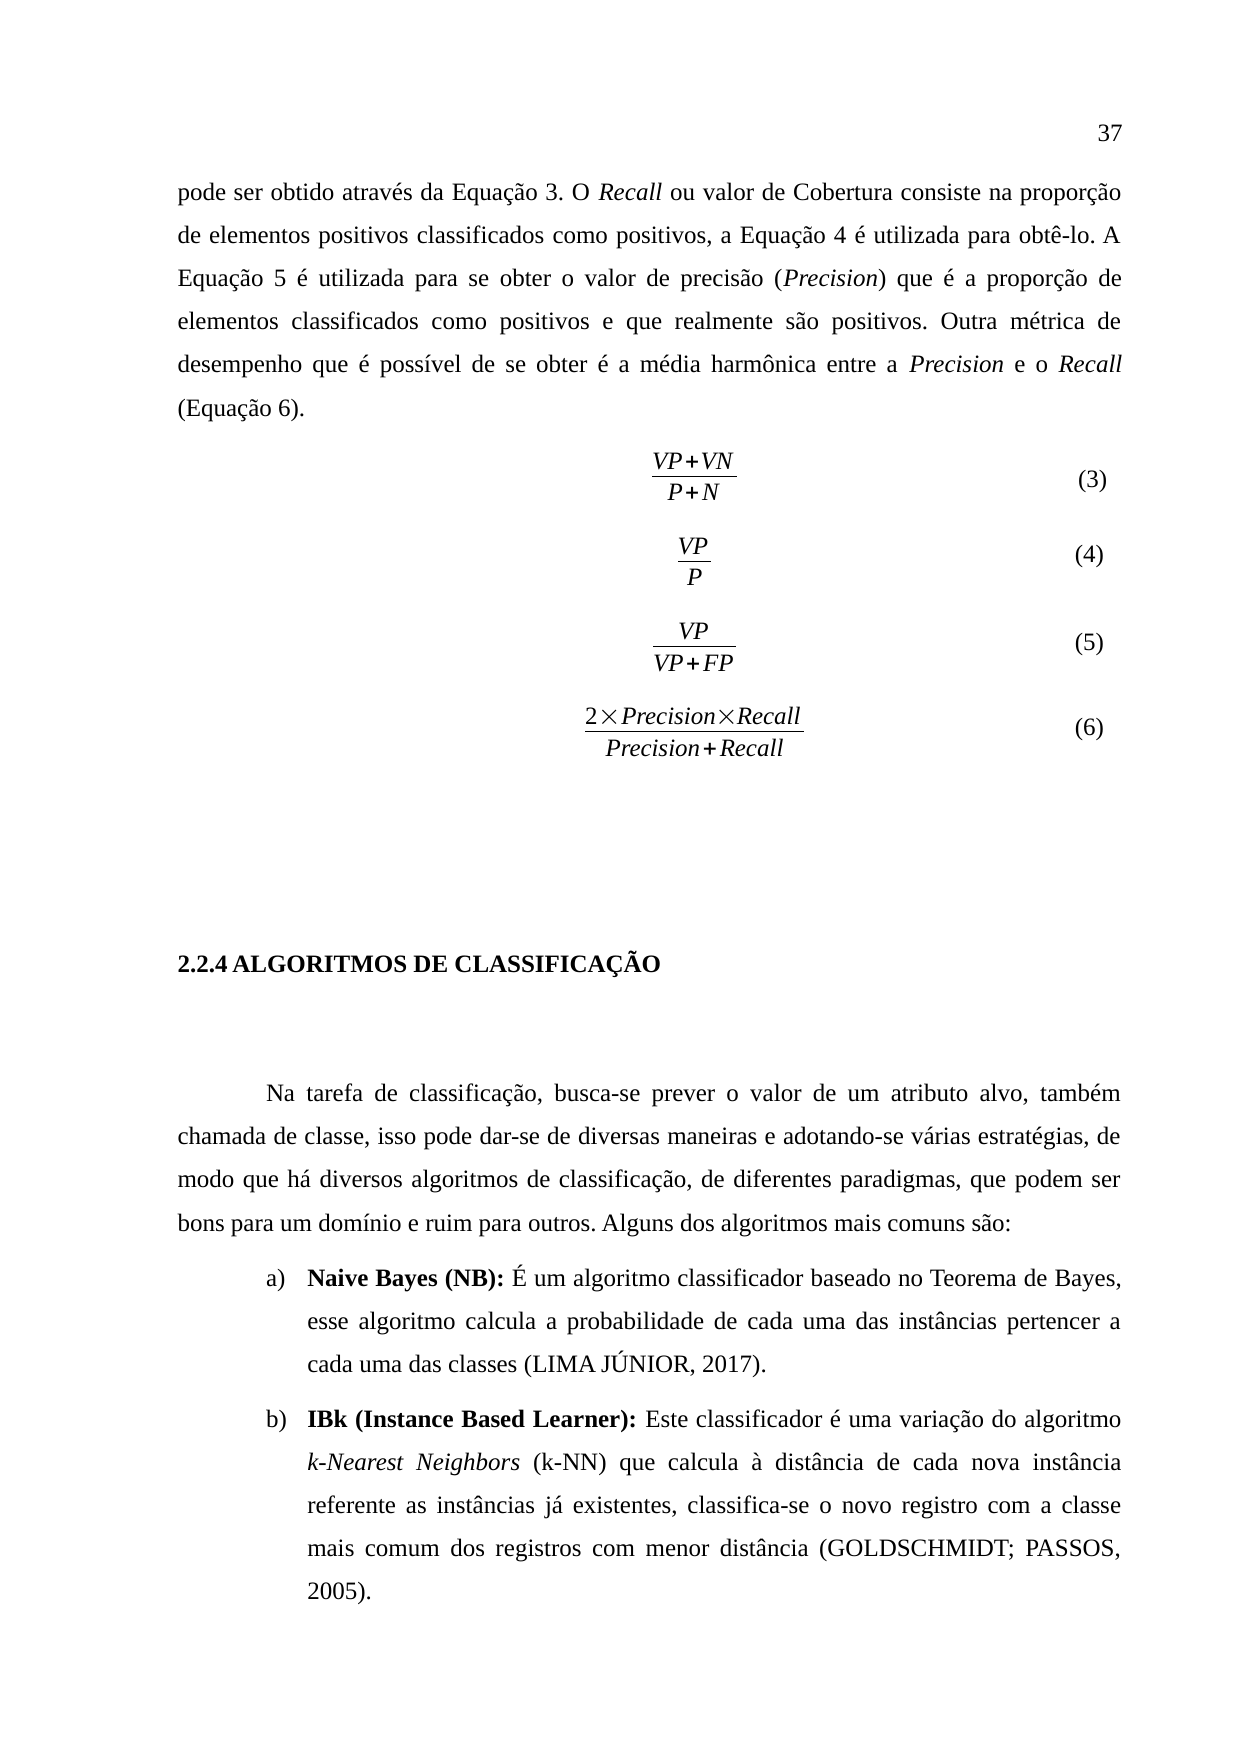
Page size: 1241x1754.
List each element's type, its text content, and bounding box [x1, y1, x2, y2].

list IBk (Instance Based Learner): Este classificador é uma variação do algoritmo k-Nearest Neighbors (k-NN) que calcula à distância de cada nova instância referente as instâncias já existentes, classifica-se o novo registro com a classe mais comum dos registros com menor distância (GOLDSCHMIDT; PASSOS, 2005). [266, 1404, 1122, 1605]
text 2.2.4 Algoritmos de Classificação [177, 949, 1122, 978]
list Naive Bayes (NB): É um algoritmo classificador baseado no Teorema de Bayes, esse algoritmo calcula a probabilidade de cada uma das instâncias pertencer a cada uma das classes (LIMA JÚNIOR, 2017). [266, 1263, 1122, 1378]
text pode ser obtido através da Equação 3. O Recall ou valor de Cobertura consiste na proporção de elementos positivos classificados como positivos, a Equação 4 é utilizada para obtê-lo. A Equação 5 é utilizada para se obter o valor de precisão (Precision) que é a proporção de elementos classificados como positivos e que realmente são positivos. Outra métrica de desempenho que é possível de se obter é a média harmônica entre a Precision e o Recall (Equação 6). [177, 177, 1122, 421]
text Na tarefa de classificação, busca-se prever o valor de um atributo alvo, também chamada de classe, isso pode dar-se de diversas maneiras e adotando-se várias estratégias, de modo que há diversos algoritmos de classificação, de diferentes paradigmas, que podem ser bons para um domínio e ruim para outros. Alguns dos algoritmos mais comuns são: [177, 1078, 1122, 1236]
